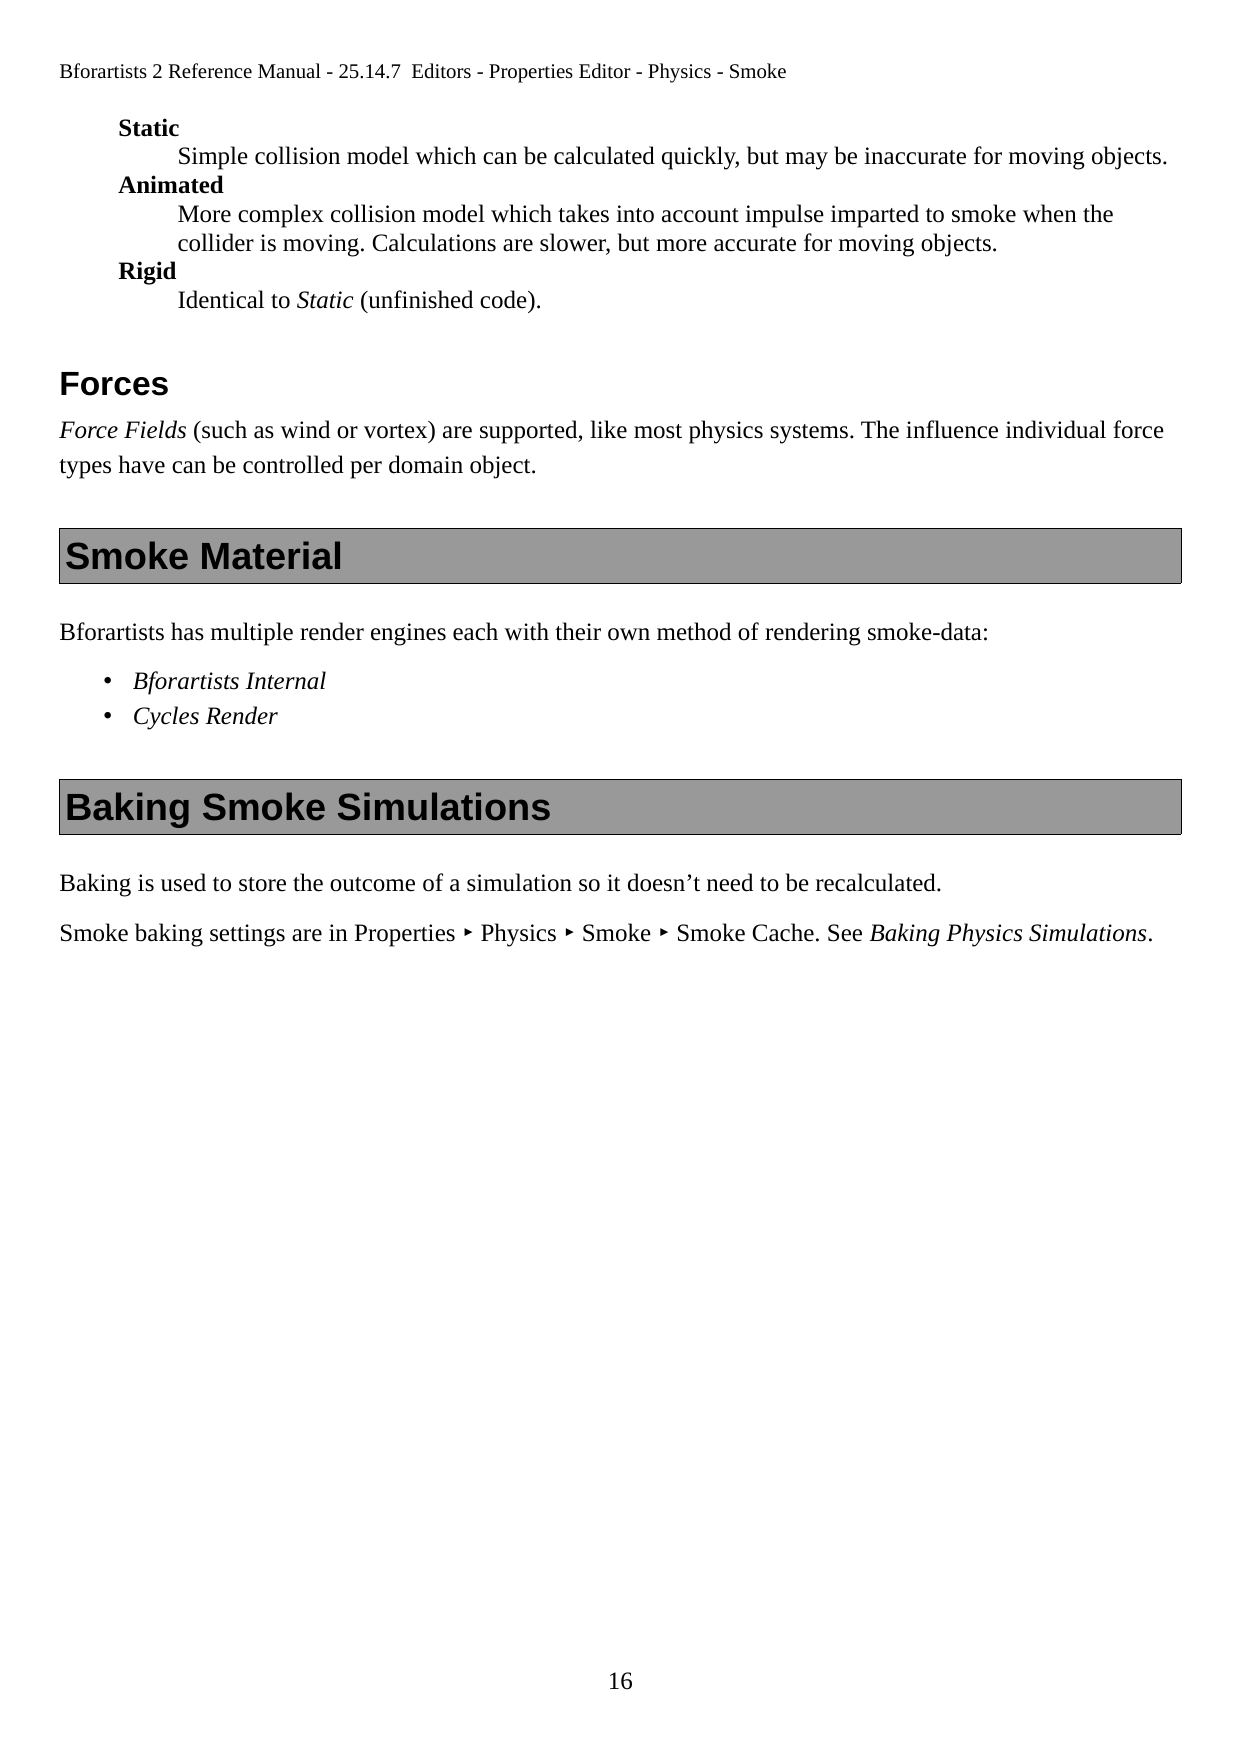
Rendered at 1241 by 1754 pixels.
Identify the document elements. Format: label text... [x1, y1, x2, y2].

text Bforartists has multiple render engines each with their own method of rendering smoke-data: [59, 617, 1181, 646]
subtitle Rigid [118, 256, 1181, 285]
subtitle Static [118, 113, 1181, 141]
list Identical to Static (unfinished code). [177, 285, 1181, 314]
text Force Fields (such as wind or vortex) are supported, like most physics systems. The influence individual force types have can be controlled per domain object. [59, 415, 1181, 478]
list More complex collision model which takes into account impulse imparted to smoke when the collider is moving. Calculations are slower, but more accurate for moving objects. [177, 199, 1181, 256]
list Bforartists Internal [103, 666, 1181, 695]
subtitle Forces [59, 364, 1181, 403]
table_header Smoke Material [60, 529, 1181, 583]
list Cycles Render [103, 701, 1181, 730]
table_header Baking Smoke Simulations [60, 780, 1181, 834]
list Simple collision model which can be calculated quickly, but may be inaccurate for moving objects. [177, 141, 1181, 170]
text Smoke baking settings are in Properties ‣ Physics ‣ Smoke ‣ Smoke Cache. See Baking Physics Simulations. [59, 918, 1181, 946]
subtitle Animated [118, 170, 1181, 199]
text Baking is used to store the outcome of a simulation so it doesn’t need to be recalculated. [59, 868, 1181, 897]
